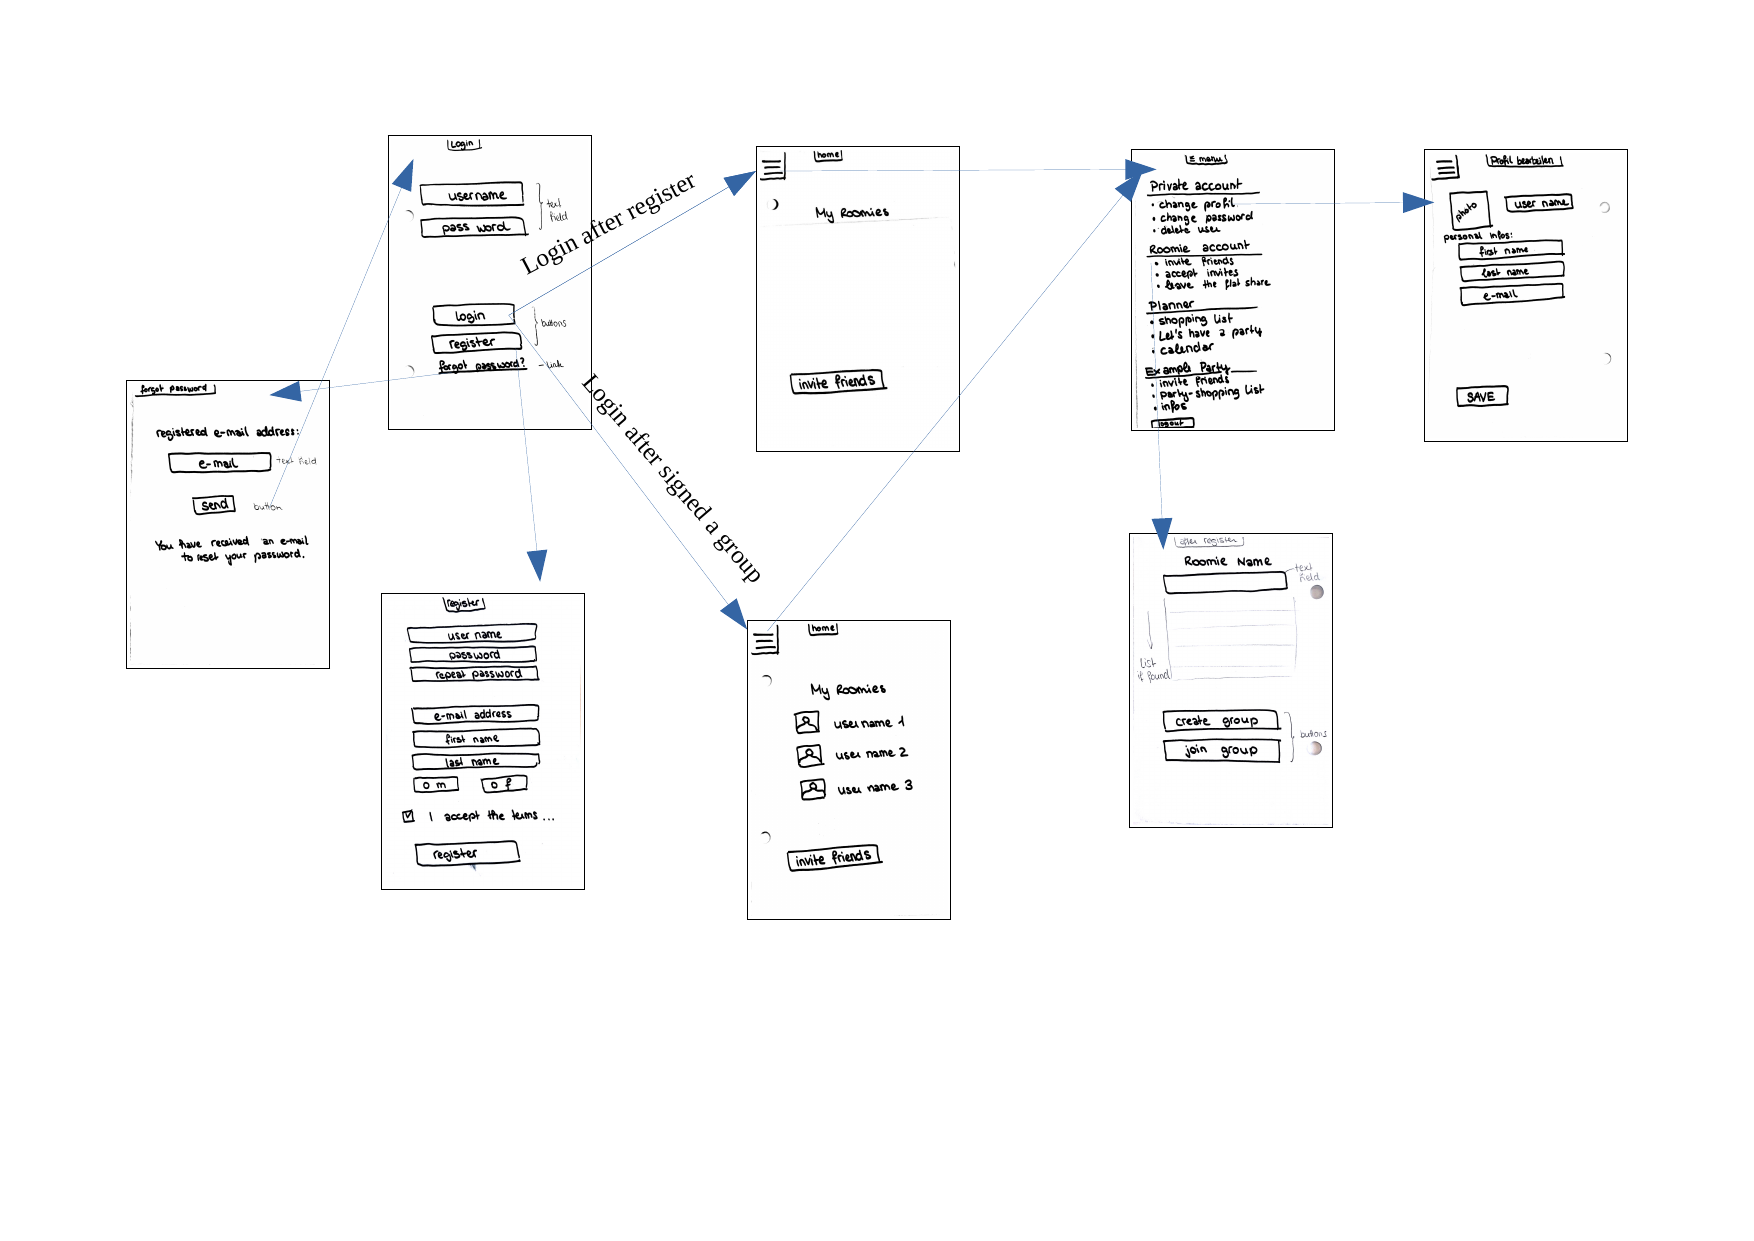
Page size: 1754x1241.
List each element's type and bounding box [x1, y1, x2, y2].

picture [300, 383, 320, 390]
picture [760, 150, 956, 448]
picture [918, 402, 956, 448]
picture [1134, 153, 1331, 428]
picture [1428, 153, 1625, 438]
picture [510, 270, 588, 418]
picture [130, 383, 327, 665]
picture [751, 623, 948, 916]
picture [1133, 537, 1329, 825]
picture [391, 139, 588, 426]
picture [391, 184, 400, 210]
picture [385, 597, 581, 886]
